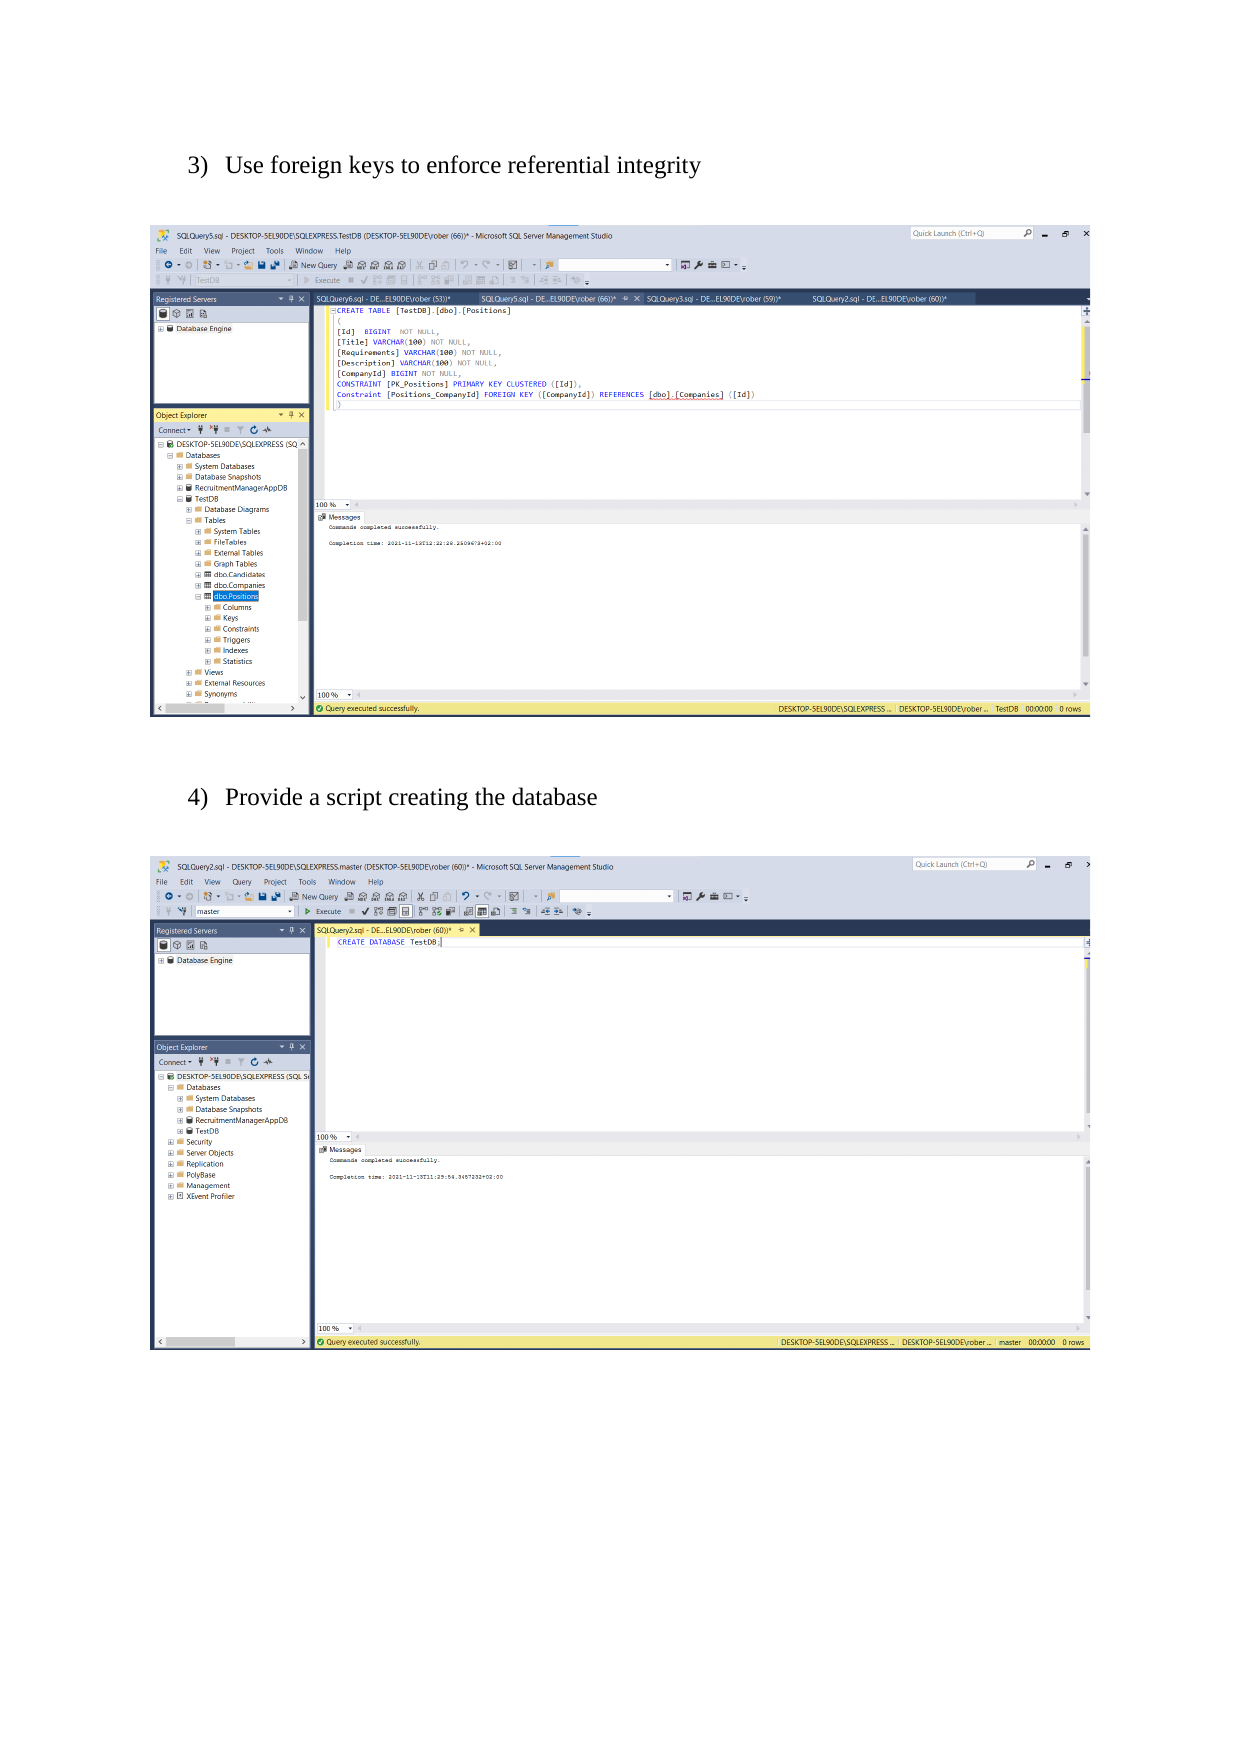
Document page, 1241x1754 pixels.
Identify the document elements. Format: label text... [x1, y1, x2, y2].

list Provide a script creating the database [187, 782, 1090, 810]
list Use foreign keys to enforce referential integrity [187, 150, 1090, 179]
